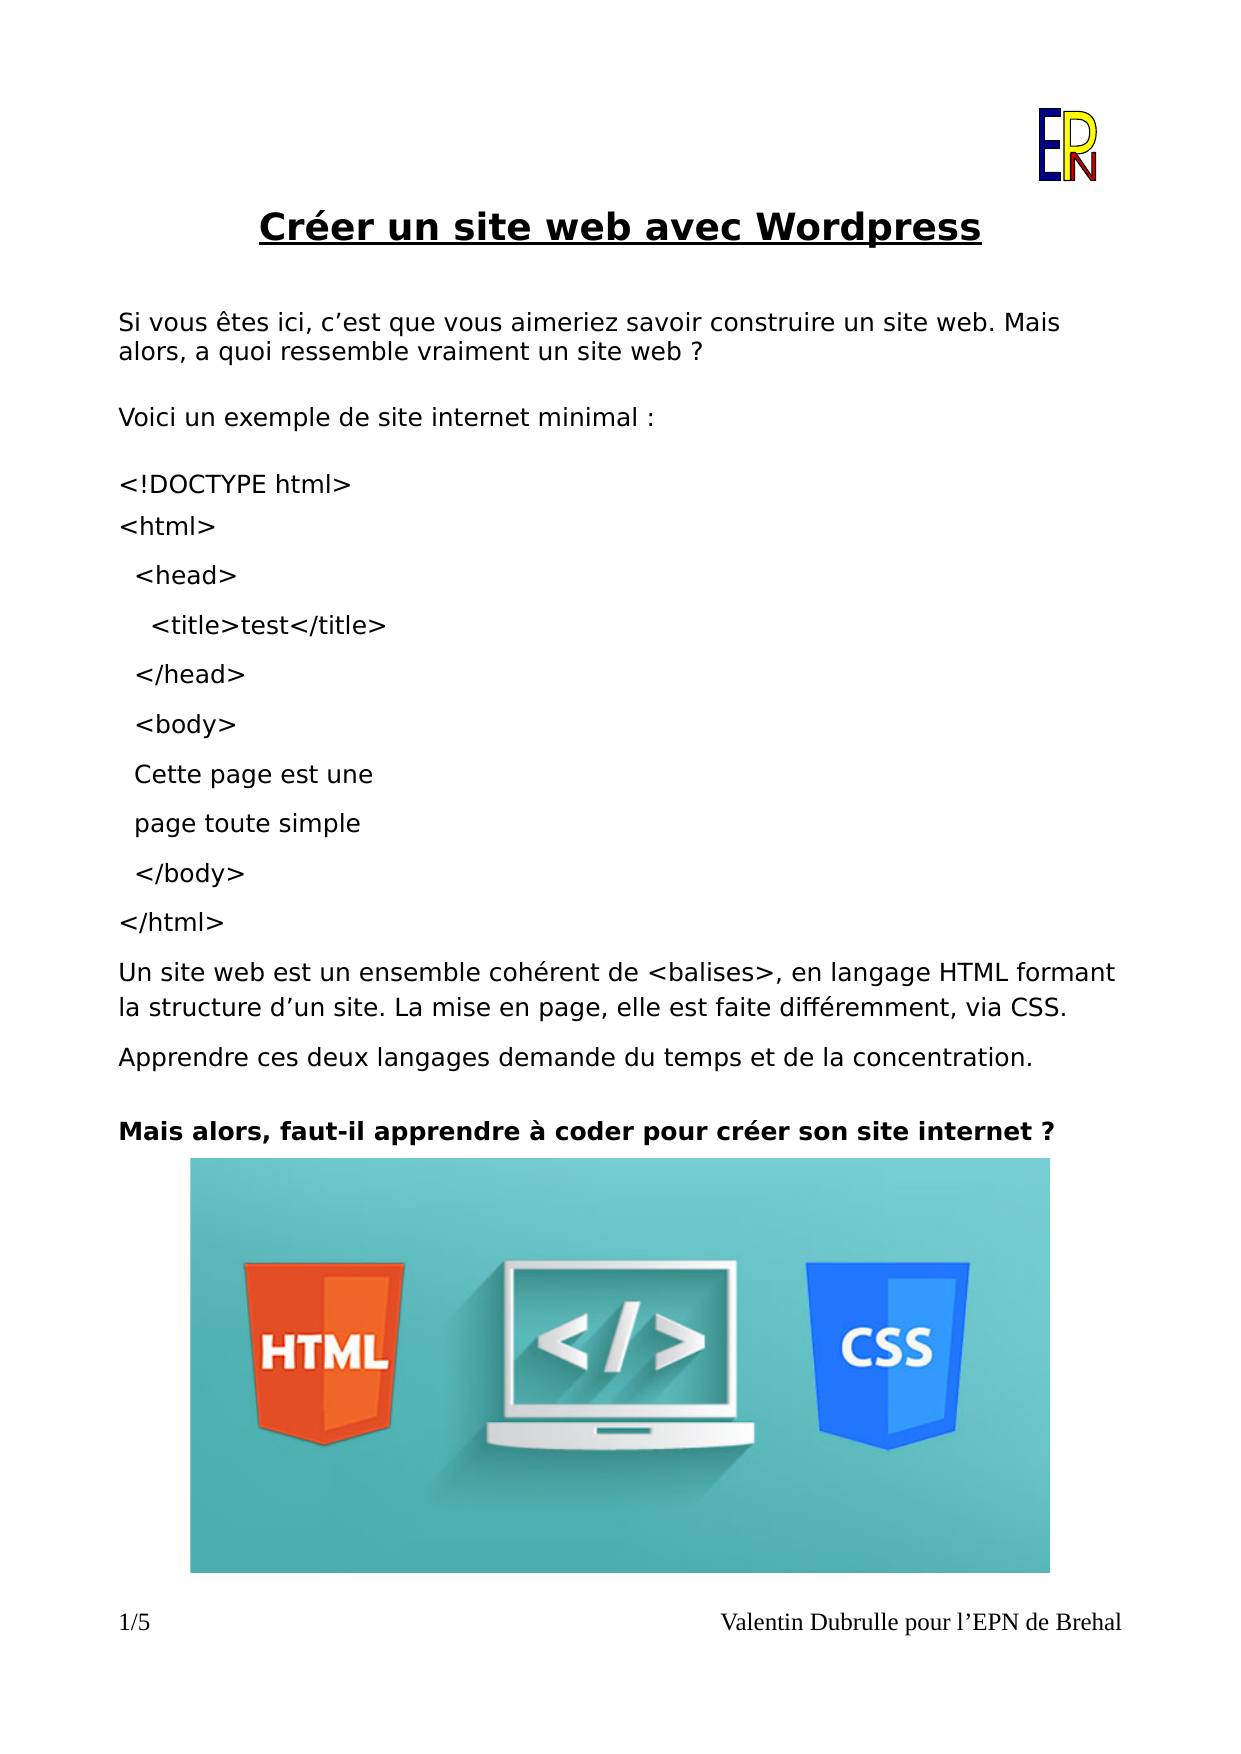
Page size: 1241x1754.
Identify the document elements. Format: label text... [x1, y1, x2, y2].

text <title>test</title> [118, 611, 1122, 640]
text Un site web est un ensemble cohérent de <balises>, en langage HTML formant la structure d’un site. La mise en page, elle est faite différemment, via CSS. [118, 958, 1122, 1022]
text </html> [118, 908, 1122, 938]
text Cette page est une [118, 760, 1122, 789]
subtitle <!DOCTYPE html> [118, 470, 1122, 499]
subtitle Voici un exemple de site internet minimal : [118, 403, 1122, 433]
picture [190, 1158, 1050, 1573]
subtitle Mais alors, faut-il apprendre à coder pour créer son site internet ? [118, 1117, 1122, 1146]
text Apprendre ces deux langages demande du temps et de la concentration. [118, 1043, 1122, 1072]
text <body> [118, 710, 1122, 739]
text </head> [118, 661, 1122, 690]
text Créer un site web avec Wordpress [118, 205, 1122, 249]
text </body> [118, 859, 1122, 888]
text page toute simple [118, 809, 1122, 838]
text <html> [118, 512, 1122, 541]
subtitle Si vous êtes ici, c’est que vous aimeriez savoir construire un site web. Mais alors, a quoi ressemble vraiment un site web ? [118, 308, 1122, 366]
text <head> [118, 561, 1122, 591]
